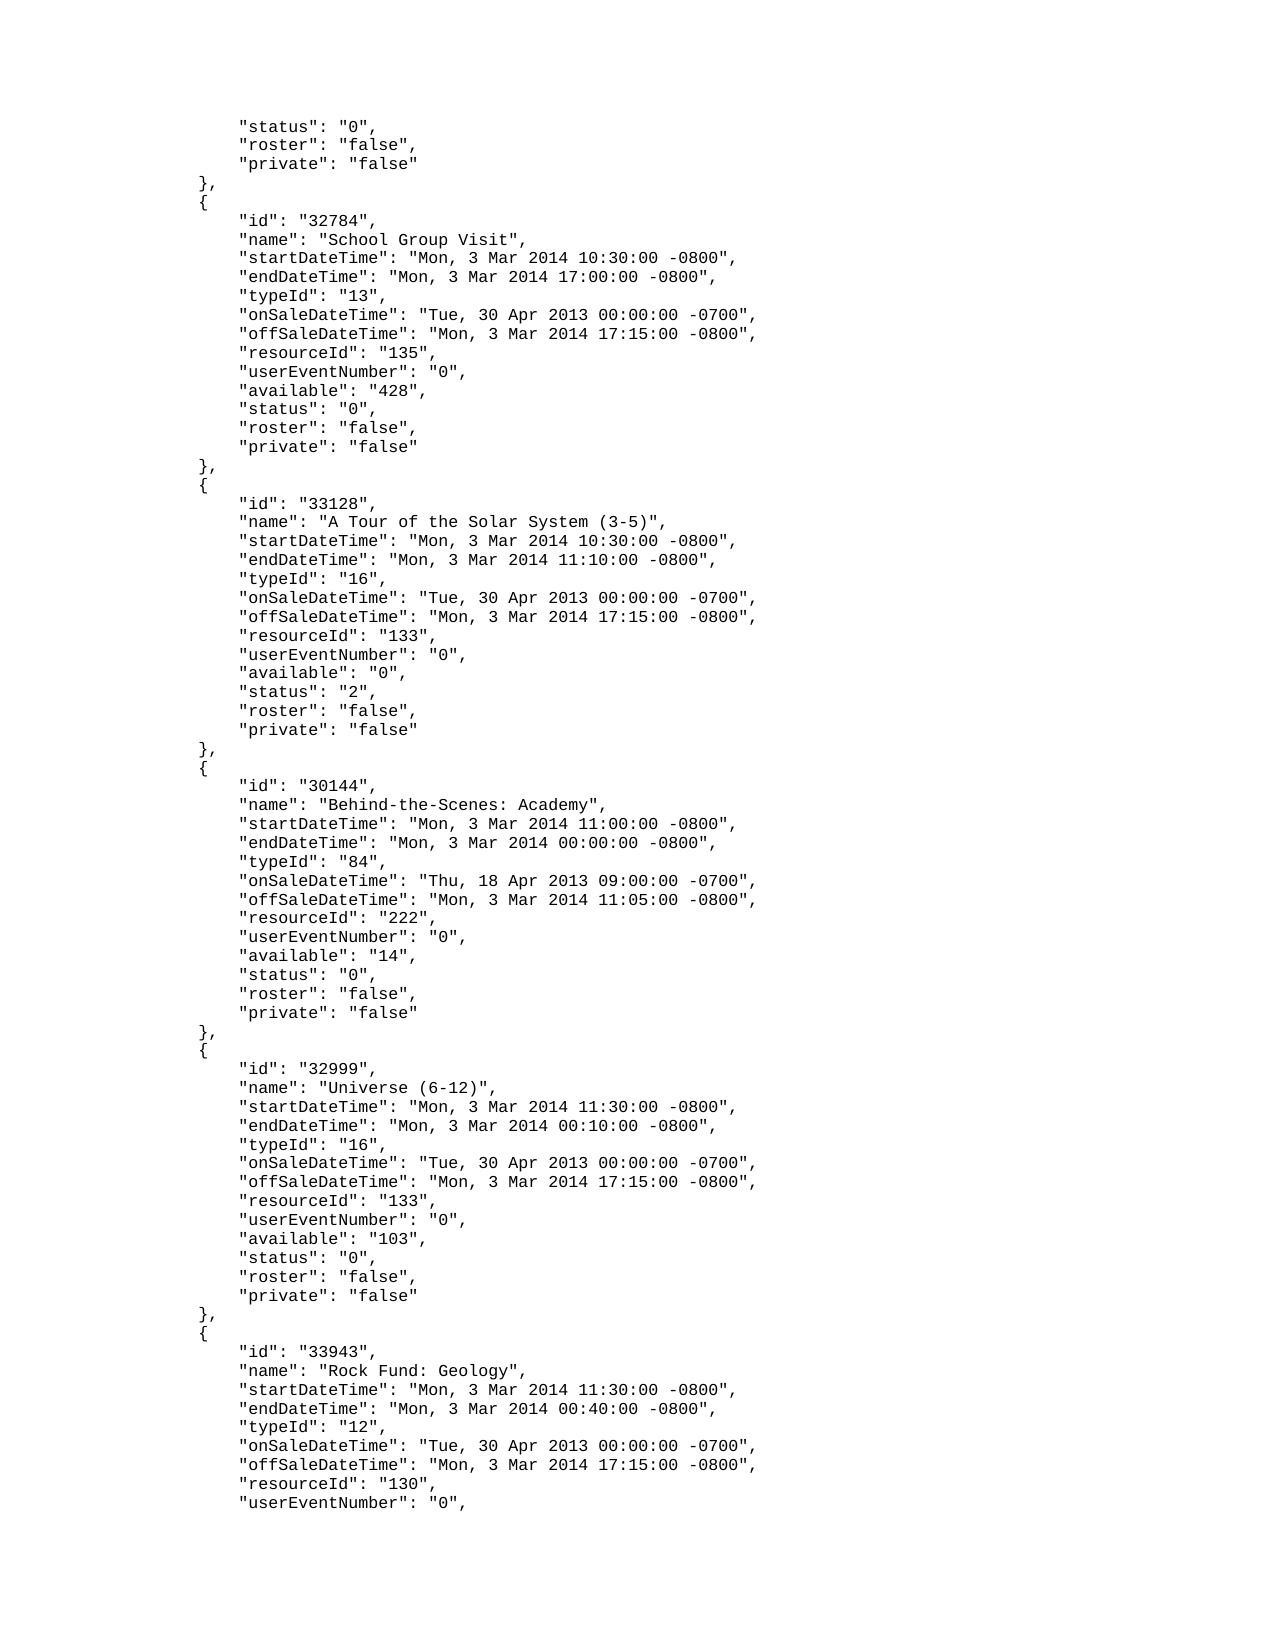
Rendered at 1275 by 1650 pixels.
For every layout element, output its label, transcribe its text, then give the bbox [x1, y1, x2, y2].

text "typeId": "84", [118, 853, 1157, 872]
text "startDateTime": "Mon, 3 Mar 2014 10:30:00 -0800", [118, 250, 1157, 269]
text "roster": "false", [118, 420, 1157, 439]
text "typeId": "16", [118, 571, 1157, 589]
text "roster": "false", [118, 1268, 1157, 1287]
text "private": "false" [118, 439, 1157, 457]
text "userEventNumber": "0", [118, 646, 1157, 665]
text "id": "30144", [118, 778, 1157, 797]
text "startDateTime": "Mon, 3 Mar 2014 11:30:00 -0800", [118, 1098, 1157, 1117]
text "private": "false" [118, 1287, 1157, 1306]
text "typeId": "13", [118, 288, 1157, 307]
text "status": "0", [118, 118, 1157, 137]
text "startDateTime": "Mon, 3 Mar 2014 11:30:00 -0800", [118, 1381, 1157, 1400]
text { [118, 1042, 1157, 1061]
text }, [118, 740, 1157, 759]
text "offSaleDateTime": "Mon, 3 Mar 2014 17:15:00 -0800", [118, 1457, 1157, 1476]
text "startDateTime": "Mon, 3 Mar 2014 11:00:00 -0800", [118, 816, 1157, 834]
text { [118, 1325, 1157, 1344]
text "name": "School Group Visit", [118, 231, 1157, 250]
text "endDateTime": "Mon, 3 Mar 2014 00:00:00 -0800", [118, 834, 1157, 853]
text "onSaleDateTime": "Tue, 30 Apr 2013 00:00:00 -0700", [118, 1438, 1157, 1457]
text "typeId": "16", [118, 1136, 1157, 1155]
text "roster": "false", [118, 703, 1157, 721]
text "onSaleDateTime": "Tue, 30 Apr 2013 00:00:00 -0700", [118, 589, 1157, 608]
text "id": "33943", [118, 1344, 1157, 1362]
text "userEventNumber": "0", [118, 929, 1157, 948]
text "onSaleDateTime": "Thu, 18 Apr 2013 09:00:00 -0700", [118, 872, 1157, 891]
text "typeId": "12", [118, 1419, 1157, 1438]
text "resourceId": "133", [118, 1193, 1157, 1212]
text "onSaleDateTime": "Tue, 30 Apr 2013 00:00:00 -0700", [118, 1155, 1157, 1174]
text "onSaleDateTime": "Tue, 30 Apr 2013 00:00:00 -0700", [118, 307, 1157, 326]
text "startDateTime": "Mon, 3 Mar 2014 10:30:00 -0800", [118, 533, 1157, 552]
text }, [118, 175, 1157, 193]
text "available": "103", [118, 1231, 1157, 1249]
text "endDateTime": "Mon, 3 Mar 2014 00:10:00 -0800", [118, 1117, 1157, 1136]
text "available": "14", [118, 948, 1157, 967]
text "resourceId": "133", [118, 627, 1157, 646]
text "status": "0", [118, 967, 1157, 985]
text }, [118, 1023, 1157, 1042]
text "userEventNumber": "0", [118, 1212, 1157, 1231]
text "available": "0", [118, 665, 1157, 684]
text }, [118, 1306, 1157, 1325]
text "roster": "false", [118, 137, 1157, 156]
text { [118, 759, 1157, 778]
text "userEventNumber": "0", [118, 1494, 1157, 1513]
text "endDateTime": "Mon, 3 Mar 2014 11:10:00 -0800", [118, 552, 1157, 571]
text "private": "false" [118, 1004, 1157, 1023]
text "id": "32999", [118, 1061, 1157, 1080]
text "private": "false" [118, 721, 1157, 740]
text "name": "A Tour of the Solar System (3-5)", [118, 514, 1157, 533]
text "status": "0", [118, 401, 1157, 420]
text "offSaleDateTime": "Mon, 3 Mar 2014 17:15:00 -0800", [118, 326, 1157, 344]
text "endDateTime": "Mon, 3 Mar 2014 17:00:00 -0800", [118, 269, 1157, 288]
text "resourceId": "130", [118, 1476, 1157, 1494]
text "name": "Universe (6-12)", [118, 1080, 1157, 1098]
text "name": "Behind-the-Scenes: Academy", [118, 797, 1157, 816]
text "resourceId": "222", [118, 910, 1157, 929]
text "resourceId": "135", [118, 344, 1157, 363]
text "id": "33128", [118, 495, 1157, 514]
text "id": "32784", [118, 212, 1157, 231]
text "status": "2", [118, 684, 1157, 703]
text "endDateTime": "Mon, 3 Mar 2014 00:40:00 -0800", [118, 1400, 1157, 1419]
text { [118, 193, 1157, 212]
text "status": "0", [118, 1249, 1157, 1268]
text "offSaleDateTime": "Mon, 3 Mar 2014 17:15:00 -0800", [118, 1174, 1157, 1193]
text "name": "Rock Fund: Geology", [118, 1362, 1157, 1381]
text "roster": "false", [118, 985, 1157, 1004]
text "offSaleDateTime": "Mon, 3 Mar 2014 11:05:00 -0800", [118, 891, 1157, 910]
text { [118, 476, 1157, 495]
text "available": "428", [118, 382, 1157, 401]
text "private": "false" [118, 156, 1157, 175]
text }, [118, 457, 1157, 476]
text "offSaleDateTime": "Mon, 3 Mar 2014 17:15:00 -0800", [118, 608, 1157, 627]
text "userEventNumber": "0", [118, 363, 1157, 382]
